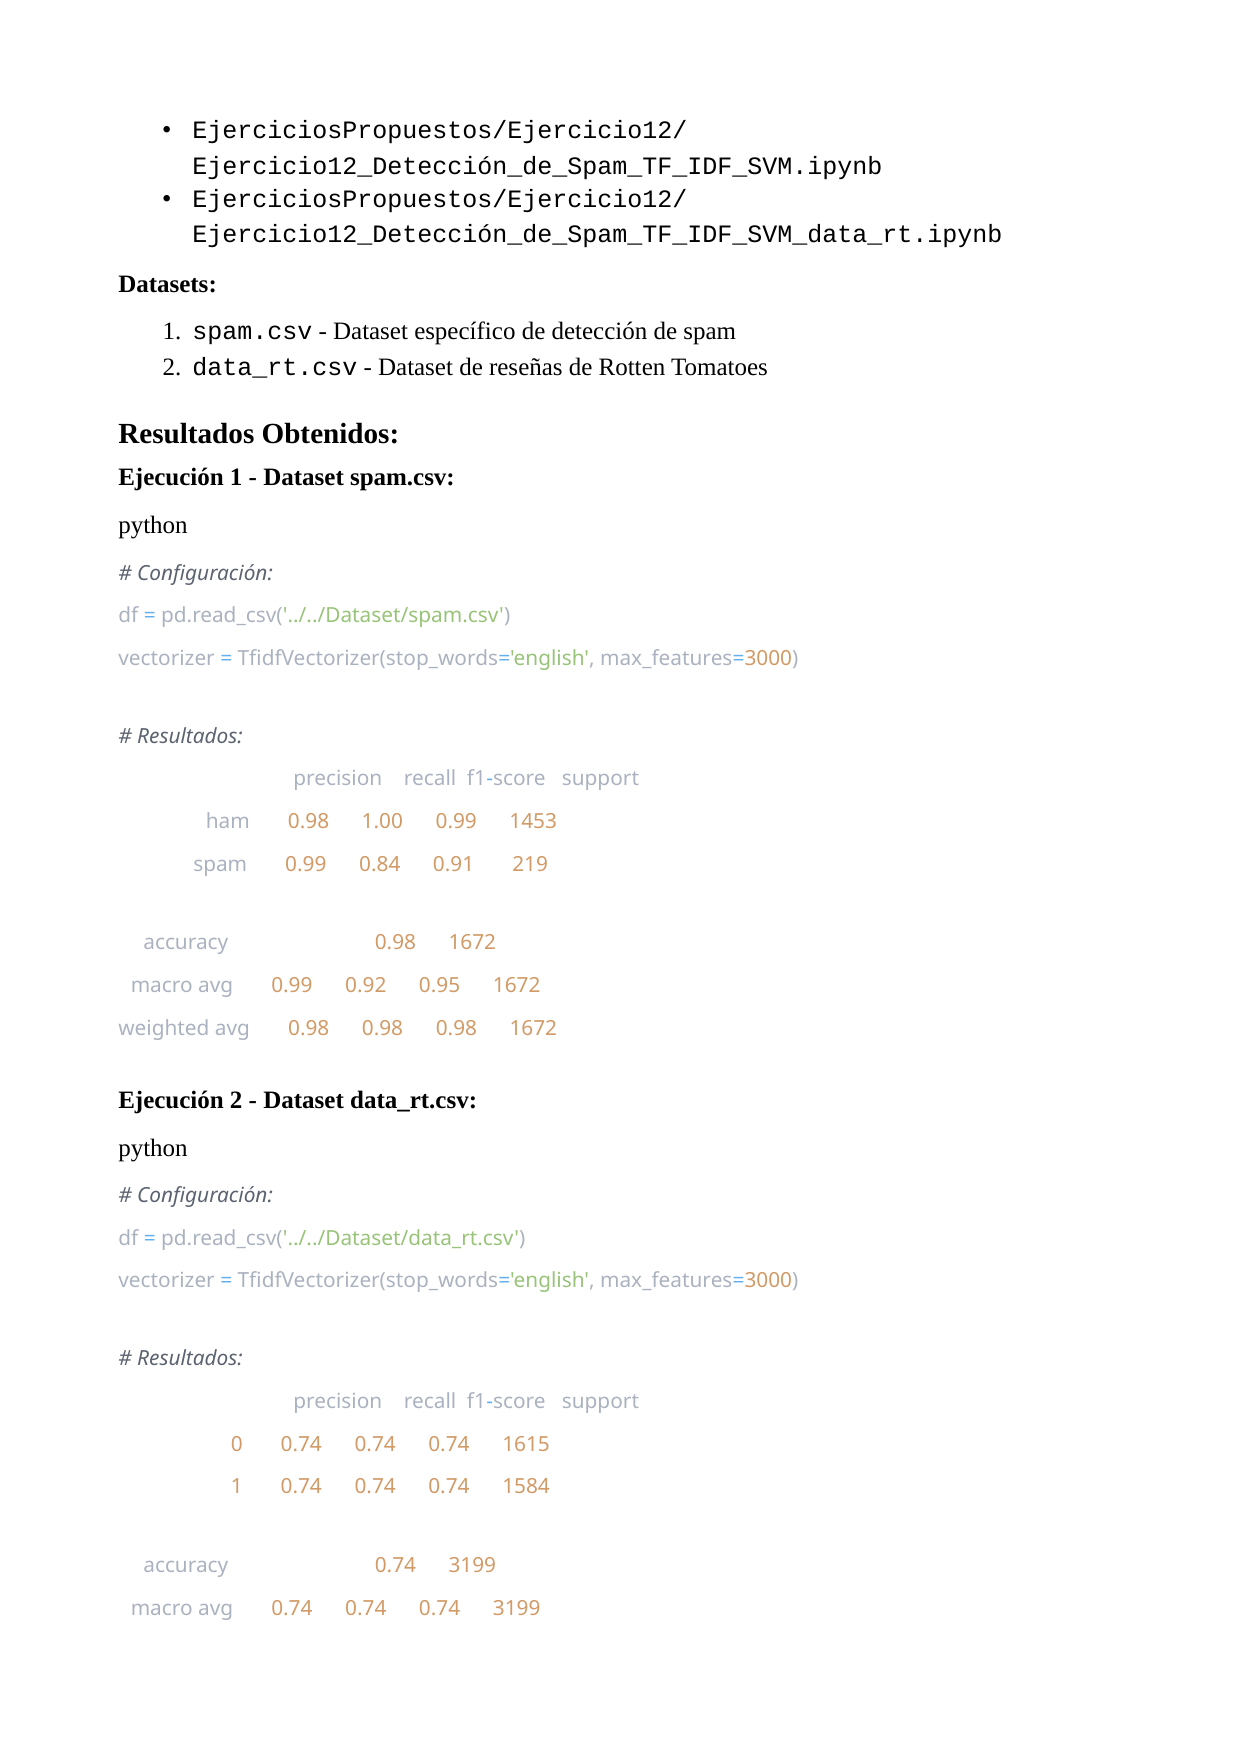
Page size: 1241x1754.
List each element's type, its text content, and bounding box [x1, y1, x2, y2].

text # Configuración: [118, 558, 1122, 586]
text 1 0.74 0.74 0.74 1584 [118, 1472, 1122, 1500]
text df = pd.read_csv('../../Dataset/data_rt.csv') [118, 1223, 1122, 1251]
text python [118, 510, 1122, 539]
subtitle Resultados Obtenidos: [118, 416, 1122, 450]
text Ejecución 2 - Dataset data_rt.csv: [118, 1085, 1122, 1114]
text vectorizer = TfidfVectorizer(stop_words='english', max_features=3000) [118, 1265, 1122, 1294]
list EjerciciosPropuestos/Ejercicio12/Ejercicio12_Detección_de_Spam_TF_IDF_SVM.ipynb [162, 118, 1122, 182]
text python [118, 1133, 1122, 1161]
text Ejecución 1 - Dataset spam.csv: [118, 462, 1122, 491]
text 0 0.74 0.74 0.74 1615 [118, 1429, 1122, 1457]
list data_rt.csv - Dataset de reseñas de Rotten Tomatoes [162, 352, 1122, 383]
text # Resultados: [118, 1343, 1122, 1372]
text macro avg 0.74 0.74 0.74 3199 [118, 1593, 1122, 1621]
text weighted avg 0.98 0.98 0.98 1672 [118, 1013, 1122, 1041]
list EjerciciosPropuestos/Ejercicio12/Ejercicio12_Detección_de_Spam_TF_IDF_SVM_data_rt.ipynb [162, 186, 1122, 249]
text accuracy 0.98 1672 [118, 927, 1122, 956]
text macro avg 0.99 0.92 0.95 1672 [118, 970, 1122, 999]
text vectorizer = TfidfVectorizer(stop_words='english', max_features=3000) [118, 643, 1122, 671]
text # Resultados: [118, 721, 1122, 749]
text ham 0.98 1.00 0.99 1453 [118, 806, 1122, 835]
text accuracy 0.74 3199 [118, 1550, 1122, 1578]
text precision recall f1-score support [118, 763, 1122, 792]
text # Configuración: [118, 1180, 1122, 1209]
text df = pd.read_csv('../../Dataset/spam.csv') [118, 600, 1122, 629]
text spam 0.99 0.84 0.91 219 [118, 849, 1122, 878]
text Datasets: [118, 269, 1122, 297]
list spam.csv - Dataset específico de detección de spam [162, 316, 1122, 347]
text precision recall f1-score support [118, 1386, 1122, 1414]
